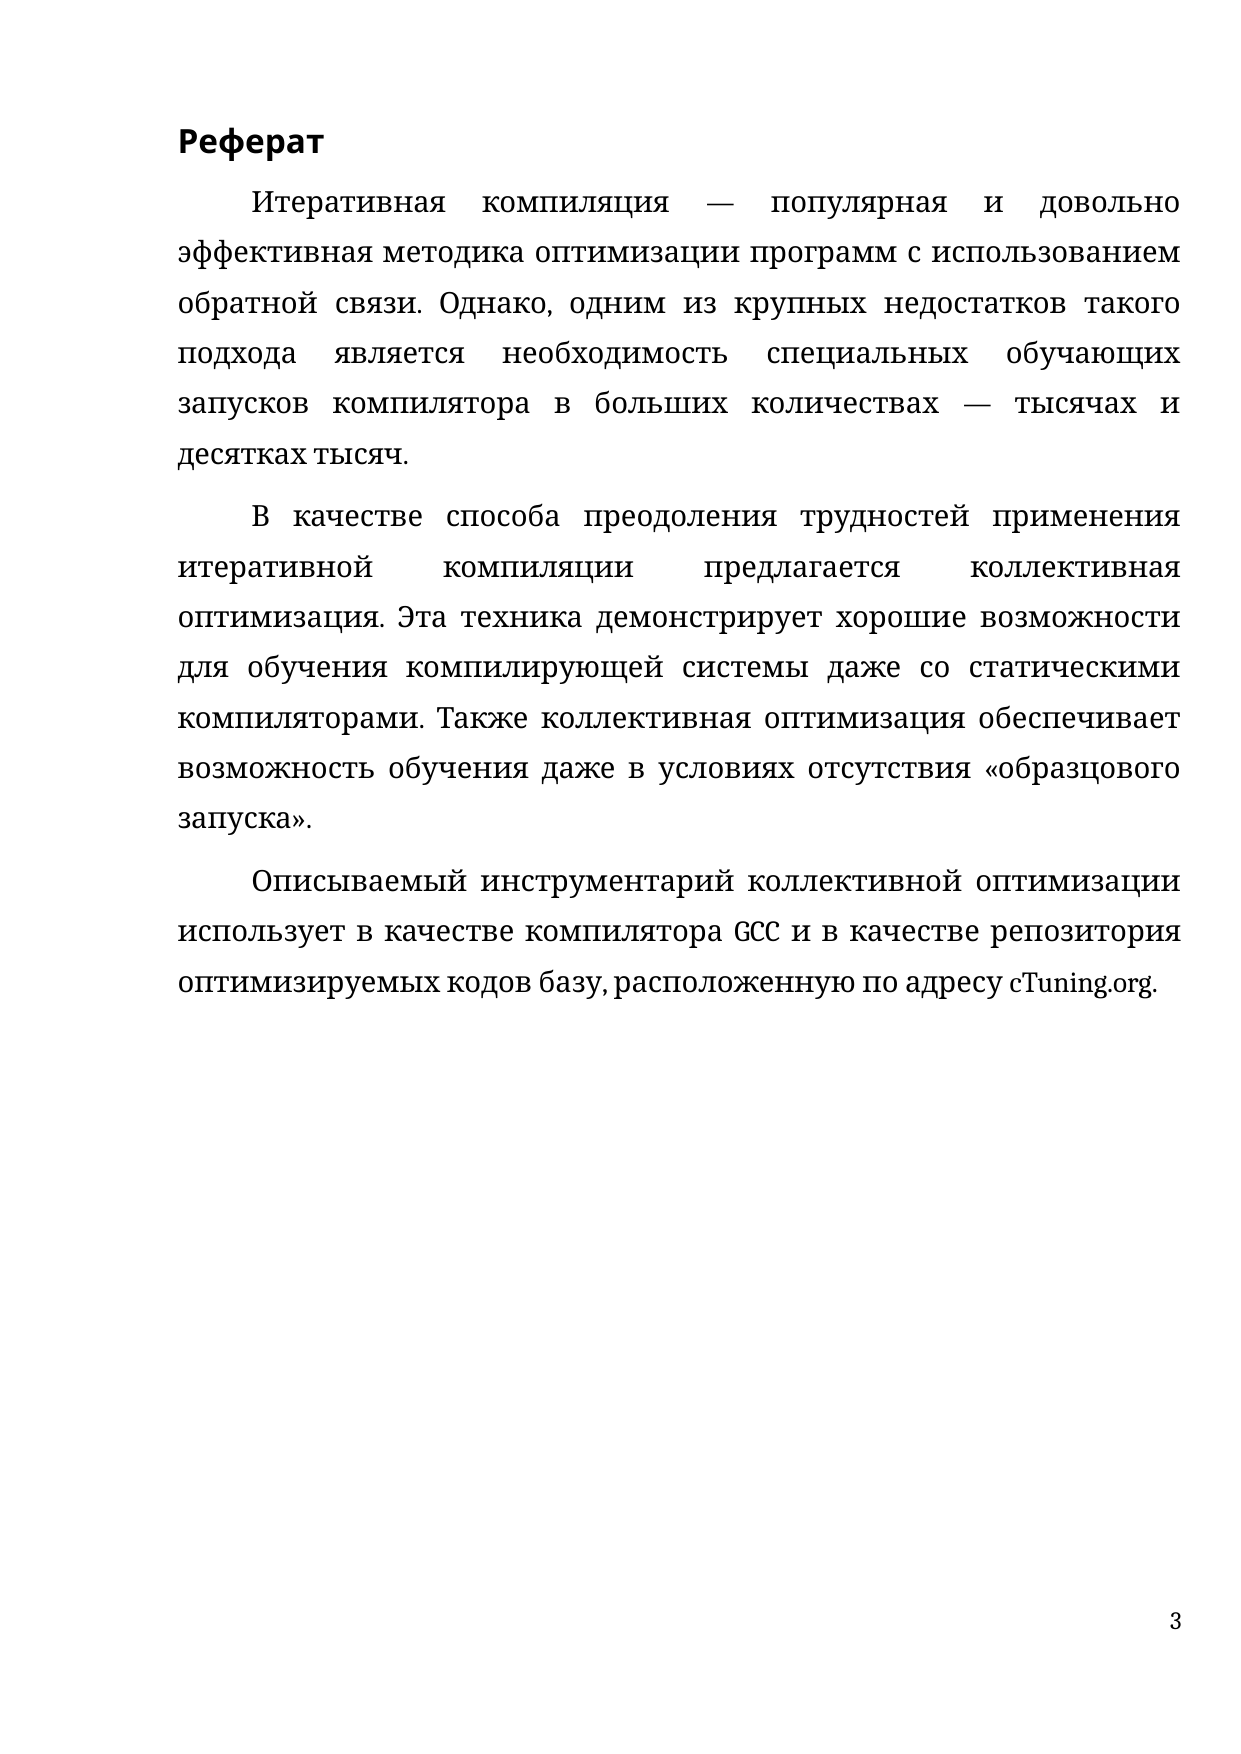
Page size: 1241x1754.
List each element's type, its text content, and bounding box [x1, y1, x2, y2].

text Реферат [177, 118, 1181, 163]
text Итеративная компиляция — популярная и довольно эффективная методика оптимизации программ с использованием обратной связи. Однако, одним из крупных недостатков такого подхода является необходимость специальных обучающих запусков компилятора в больших количествах — тысячах и десятках тысяч. [177, 186, 1181, 471]
text Описываемый инструментарий коллективной оптимизации использует в качестве компилятора GCC и в качестве репозитория оптимизируемых кодов базу, расположенную по адресу cTuning.org. [177, 865, 1181, 999]
text В качестве способа преодоления трудностей применения итеративной компиляции предлагается коллективная оптимизация. Эта техника демонстрирует хорошие возможности для обучения компилирующей системы даже со статическими компиляторами. Также коллективная оптимизация обеспечивает возможность обучения даже в условиях отсутствия «образцового запуска». [177, 501, 1181, 836]
